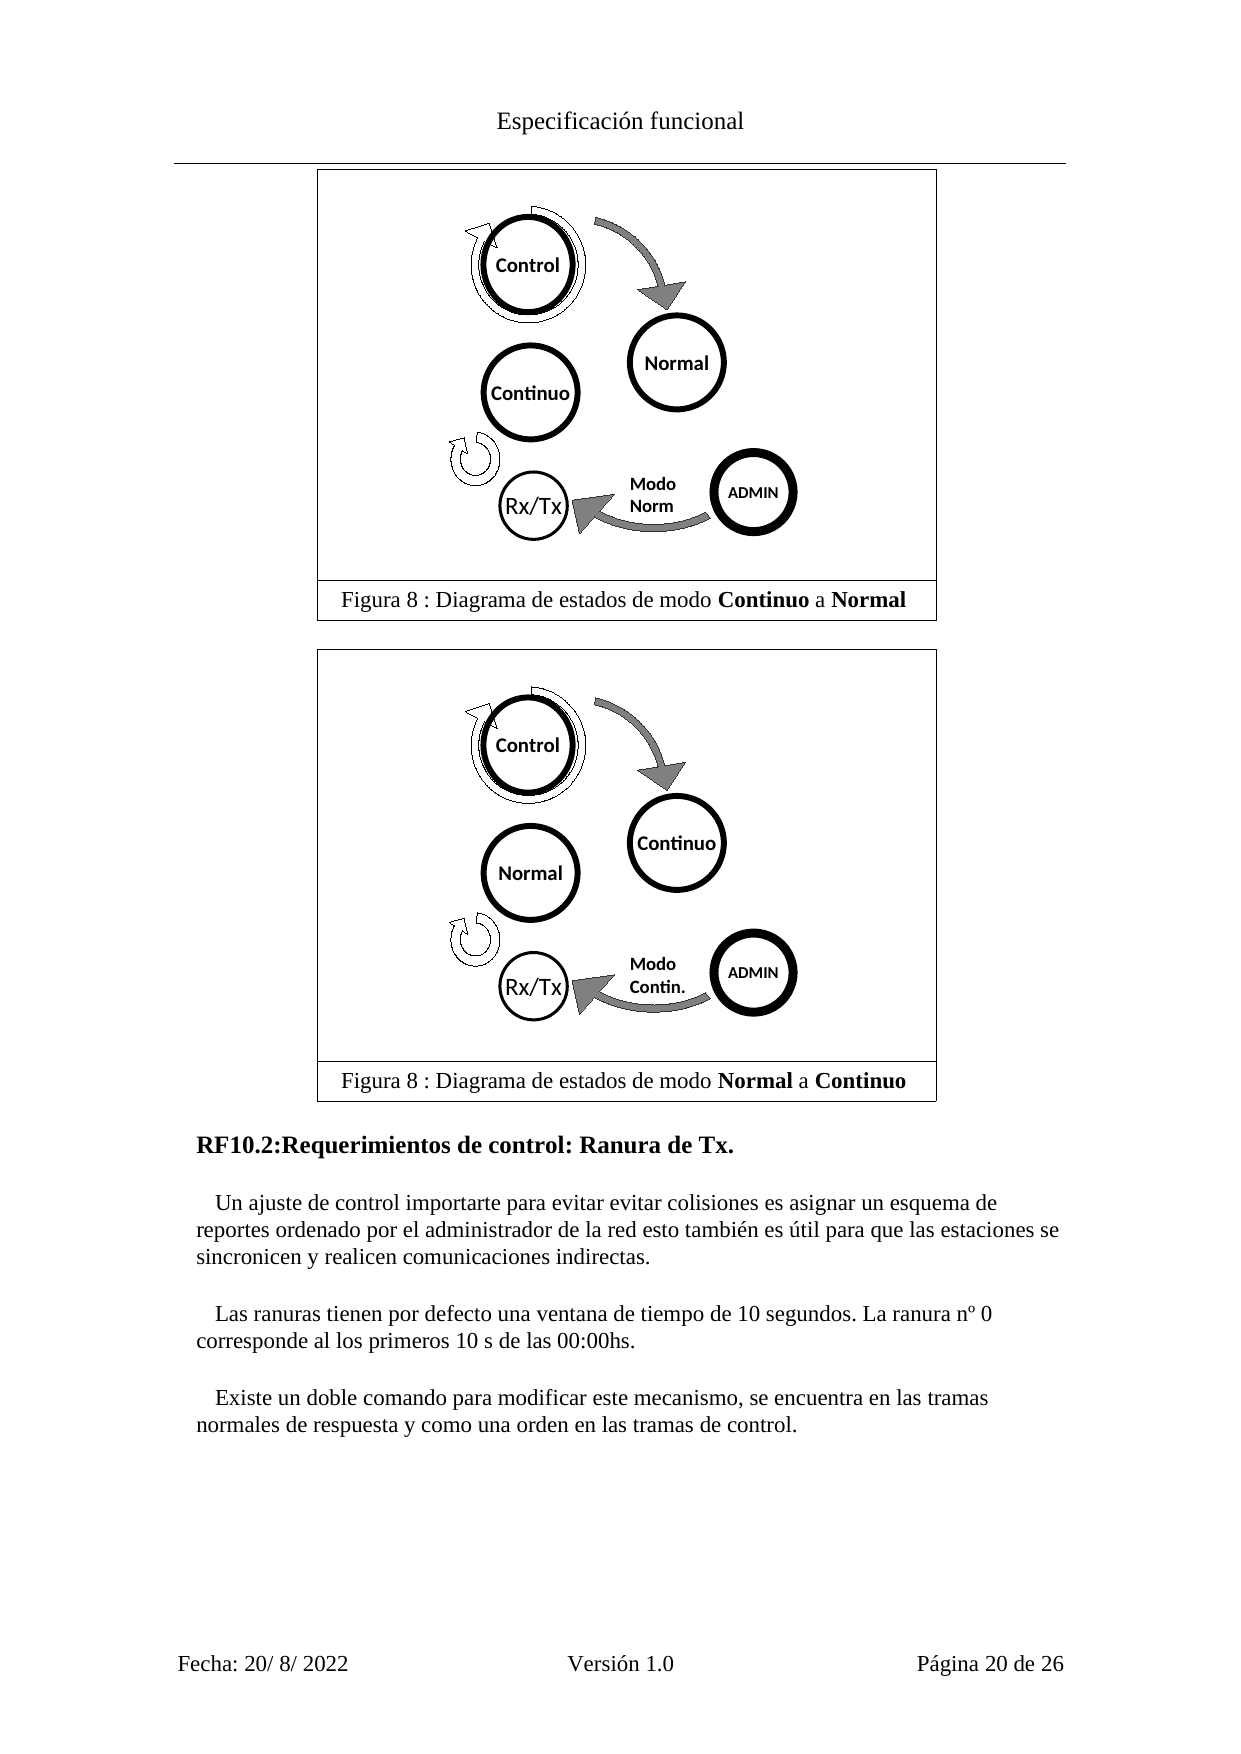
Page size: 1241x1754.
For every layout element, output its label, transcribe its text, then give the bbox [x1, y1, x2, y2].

table_header [318, 650, 936, 1061]
text Existe un doble comando para modificar este mecanismo, se encuentra en las tramas normales de respuesta y como una orden en las tramas de control. [196, 1384, 1061, 1437]
text Un ajuste de control importarte para evitar evitar colisiones es asignar un esquema de reportes ordenado por el administrador de la red esto también es útil para que las estaciones se sincronicen y realicen comunicaciones indirectas. [196, 1189, 1061, 1269]
table_cell Figura 8 : Diagrama de estados de modo Continuo a Normal [318, 581, 936, 620]
subtitle RF10.2:Requerimientos de control: Ranura de Tx. [196, 1101, 1061, 1186]
table_header [318, 170, 936, 580]
text Las ranuras tienen por defecto una ventana de tiempo de 10 segundos. La ranura nº 0 corresponde al los primeros 10 s de las 00:00hs. [196, 1300, 1061, 1353]
table_cell Figura 8 : Diagrama de estados de modo Normal a Continuo [318, 1062, 936, 1101]
